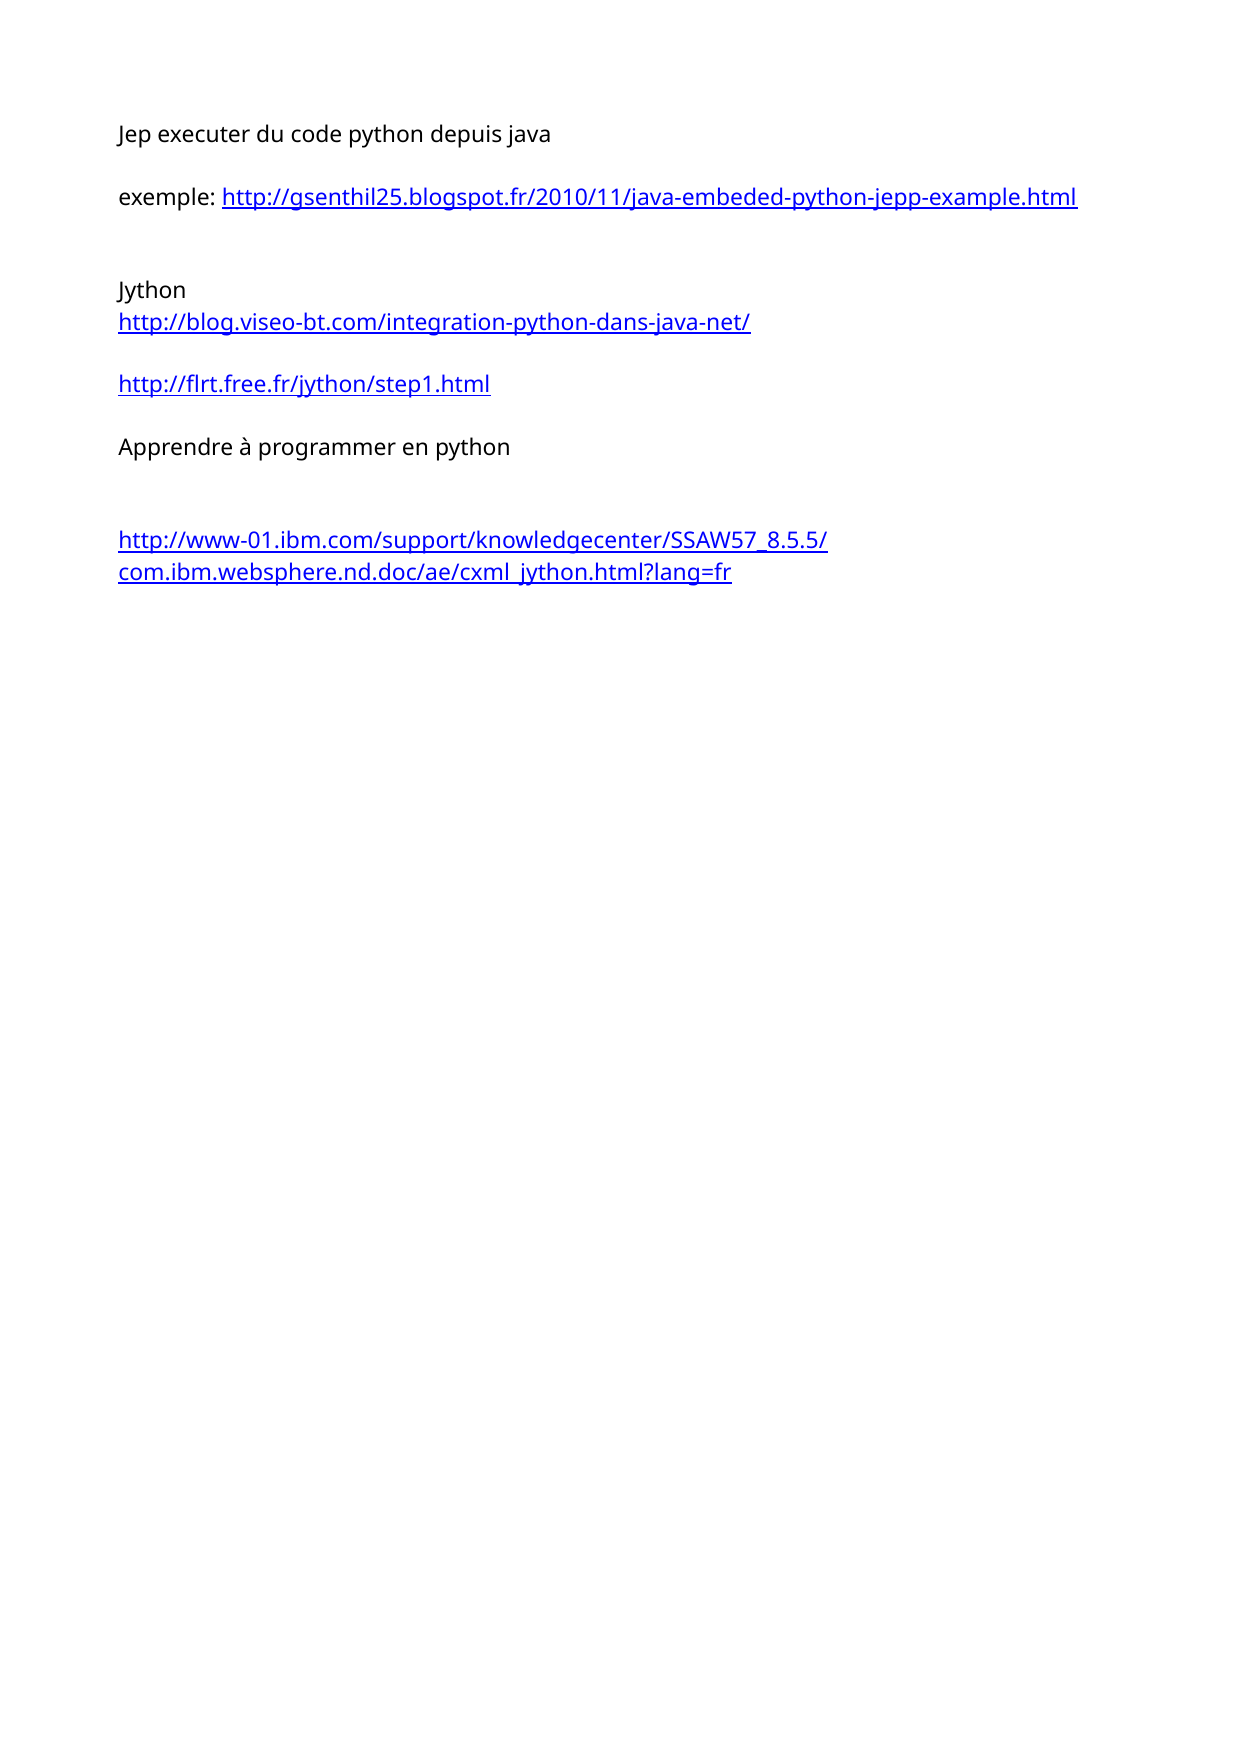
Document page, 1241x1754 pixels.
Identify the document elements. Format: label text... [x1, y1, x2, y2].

text Jython [118, 274, 1122, 306]
text exemple: http://gsenthil25.blogspot.fr/2010/11/java-embeded-python-jepp-example.html [118, 181, 1122, 212]
text http://www-01.ibm.com/support/knowledgecenter/SSAW57_8.5.5/com.ibm.websphere.nd.doc/ae/cxml_jython.html?lang=fr [118, 524, 1122, 587]
text Jep executer du code python depuis java [118, 118, 1122, 149]
text http://flrt.free.fr/jython/step1.html [118, 368, 1122, 399]
text http://blog.viseo-bt.com/integration-python-dans-java-net/ [118, 306, 1122, 337]
text Apprendre à programmer en python [118, 431, 1122, 462]
